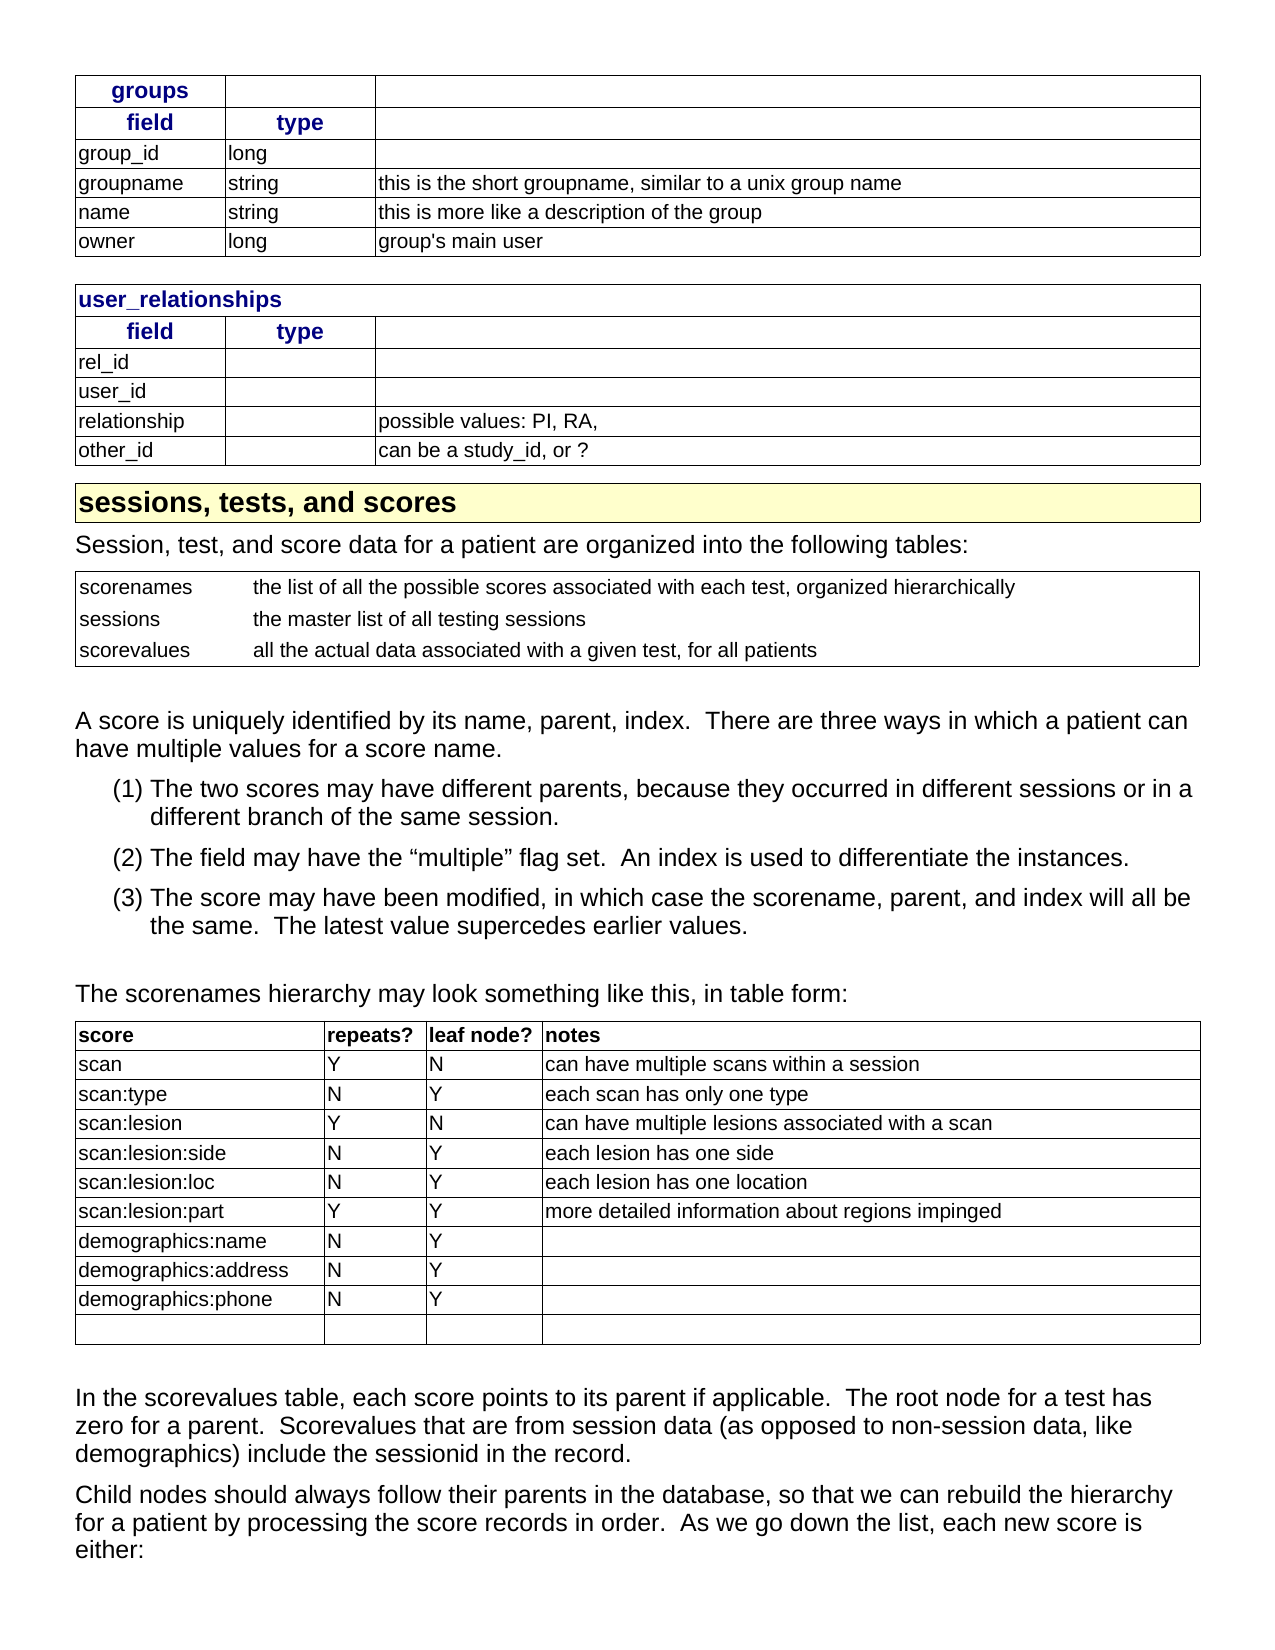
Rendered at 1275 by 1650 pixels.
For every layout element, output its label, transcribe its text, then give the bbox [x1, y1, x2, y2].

table_header scorenames [76, 572, 249, 603]
table_cell scorevalues [76, 635, 249, 666]
table_cell other_id [76, 437, 225, 465]
subtitle sessions, tests, and scores [76, 484, 1200, 522]
table_cell N [325, 1286, 426, 1314]
table_cell string [226, 169, 375, 197]
table_header notes [543, 1022, 1200, 1050]
table_cell scan:lesion:side [76, 1139, 324, 1167]
table_cell type [226, 108, 375, 138]
table_cell [376, 140, 1200, 168]
table_cell possible values: PI, RA, [376, 407, 1200, 436]
table_cell N [325, 1169, 426, 1197]
table_cell this is the short groupname, similar to a unix group name [376, 169, 1200, 197]
table_header the list of all the possible scores associated with each test, organized hierarchically [249, 572, 1199, 603]
table_cell all the actual data associated with a given test, for all patients [249, 635, 1199, 666]
table_cell each scan has only one type [543, 1080, 1200, 1109]
table_cell [376, 349, 1200, 377]
table_cell Y [427, 1227, 542, 1256]
table_cell [543, 1286, 1200, 1314]
table_cell [226, 378, 375, 406]
table_cell each lesion has one location [543, 1169, 1200, 1197]
table_cell name [76, 198, 225, 227]
table_cell [543, 1257, 1200, 1285]
list The two scores may have different parents, because they occurred in different sessions or in a different branch of the same session. [112, 775, 1200, 831]
table_cell scan:lesion:part [76, 1198, 324, 1226]
table_header repeats? [325, 1022, 426, 1050]
table_cell relationship [76, 407, 225, 436]
table_cell string [226, 198, 375, 227]
table_cell Y [325, 1198, 426, 1226]
list The field may have the “multiple” flag set. An index is used to differentiate the instances. [112, 843, 1200, 871]
table_cell Y [325, 1051, 426, 1079]
table_cell can be a study_id, or ? [376, 437, 1200, 465]
table_cell field [76, 317, 225, 348]
table_cell demographics:phone [76, 1286, 324, 1314]
table_cell groupname [76, 169, 225, 197]
table_cell each lesion has one side [543, 1139, 1200, 1167]
text The scorenames hierarchy may look something like this, in table form: [75, 980, 1200, 1008]
table_cell N [325, 1080, 426, 1109]
table_header user_relationships [76, 285, 1200, 316]
table_cell Y [427, 1198, 542, 1226]
table_header [226, 76, 375, 107]
table_cell [376, 317, 1200, 348]
table_cell demographics:name [76, 1227, 324, 1256]
table_cell scan:lesion [76, 1110, 324, 1138]
table_cell [543, 1315, 1200, 1344]
list The score may have been modified, in which case the scorename, parent, and index will all be the same. The latest value supercedes earlier values. [112, 884, 1200, 940]
table_header score [76, 1022, 324, 1050]
table_cell [427, 1315, 542, 1344]
table_header leaf node? [427, 1022, 542, 1050]
table_header groups [76, 76, 225, 107]
table_cell [325, 1315, 426, 1344]
table_cell the master list of all testing sessions [249, 603, 1199, 635]
table_cell demographics:address [76, 1257, 324, 1285]
table_cell rel_id [76, 349, 225, 377]
table_cell Y [325, 1110, 426, 1138]
text A score is uniquely identified by its name, parent, index. There are three ways in which a patient can have multiple values for a score name. [75, 707, 1200, 763]
text Child nodes should always follow their parents in the database, so that we can rebuild the hierarchy for a patient by processing the score records in order. As we go down the list, each new score is either: [75, 1480, 1200, 1564]
text In the scorevalues table, each score points to its parent if applicable. The root node for a test has zero for a parent. Scorevalues that are from session data (as opposed to non-session data, like demographics) include the sessionid in the record. [75, 1384, 1200, 1468]
table_cell long [226, 228, 375, 256]
table_cell Y [427, 1257, 542, 1285]
text Session, test, and score data for a patient are organized into the following tables: [75, 531, 1200, 559]
table_cell Y [427, 1286, 542, 1314]
table_cell N [427, 1051, 542, 1079]
table_cell more detailed information about regions impinged [543, 1198, 1200, 1226]
table_cell group_id [76, 140, 225, 168]
table_cell scan:type [76, 1080, 324, 1109]
table_cell [376, 378, 1200, 406]
table_header [376, 76, 1200, 107]
table_cell [226, 349, 375, 377]
table_cell group's main user [376, 228, 1200, 256]
table_cell [543, 1227, 1200, 1256]
table_cell owner [76, 228, 225, 256]
table_cell Y [427, 1080, 542, 1109]
table_cell scan [76, 1051, 324, 1079]
table_cell [76, 1315, 324, 1344]
table_cell type [226, 317, 375, 348]
table_cell N [325, 1139, 426, 1167]
table_cell field [76, 108, 225, 138]
table_cell user_id [76, 378, 225, 406]
table_cell N [325, 1257, 426, 1285]
table_cell [376, 108, 1200, 138]
table_cell can have multiple scans within a session [543, 1051, 1200, 1079]
table_cell Y [427, 1139, 542, 1167]
table_cell this is more like a description of the group [376, 198, 1200, 227]
table_cell sessions [76, 603, 249, 635]
table_cell scan:lesion:loc [76, 1169, 324, 1197]
table_cell can have multiple lesions associated with a scan [543, 1110, 1200, 1138]
table_cell [226, 407, 375, 436]
table_cell [226, 437, 375, 465]
table_cell N [325, 1227, 426, 1256]
table_cell N [427, 1110, 542, 1138]
table_cell Y [427, 1169, 542, 1197]
table_cell long [226, 140, 375, 168]
